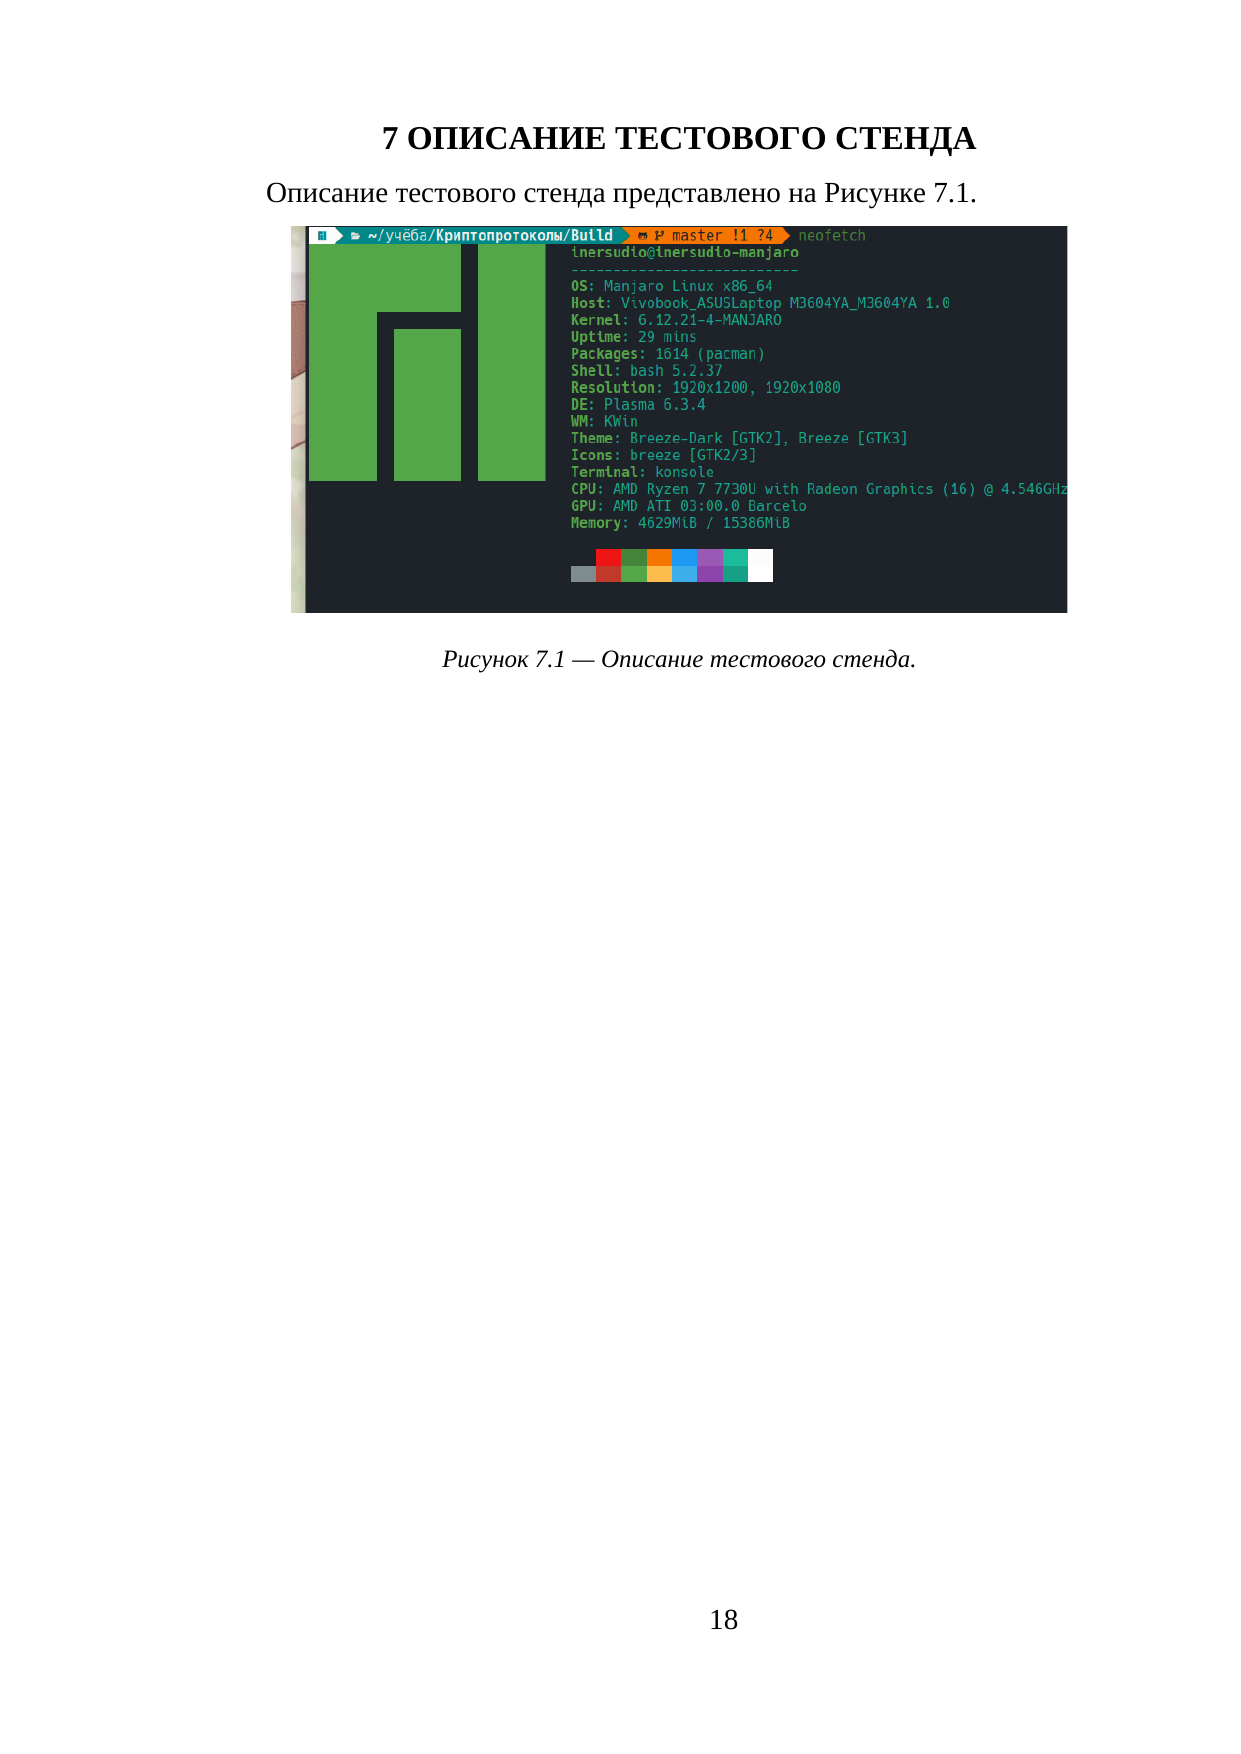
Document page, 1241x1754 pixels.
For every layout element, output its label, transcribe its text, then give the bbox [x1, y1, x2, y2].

text Описание тестового стенда представлено на Рисунке 7.1. [177, 176, 1181, 209]
picture [291, 226, 1068, 613]
subtitle 7 ОПИСАНИЕ ТЕСТОВОГО СТЕНДА [177, 118, 1181, 156]
text Рисунок 7.1 — Описание тестового стенда. [177, 226, 1181, 673]
